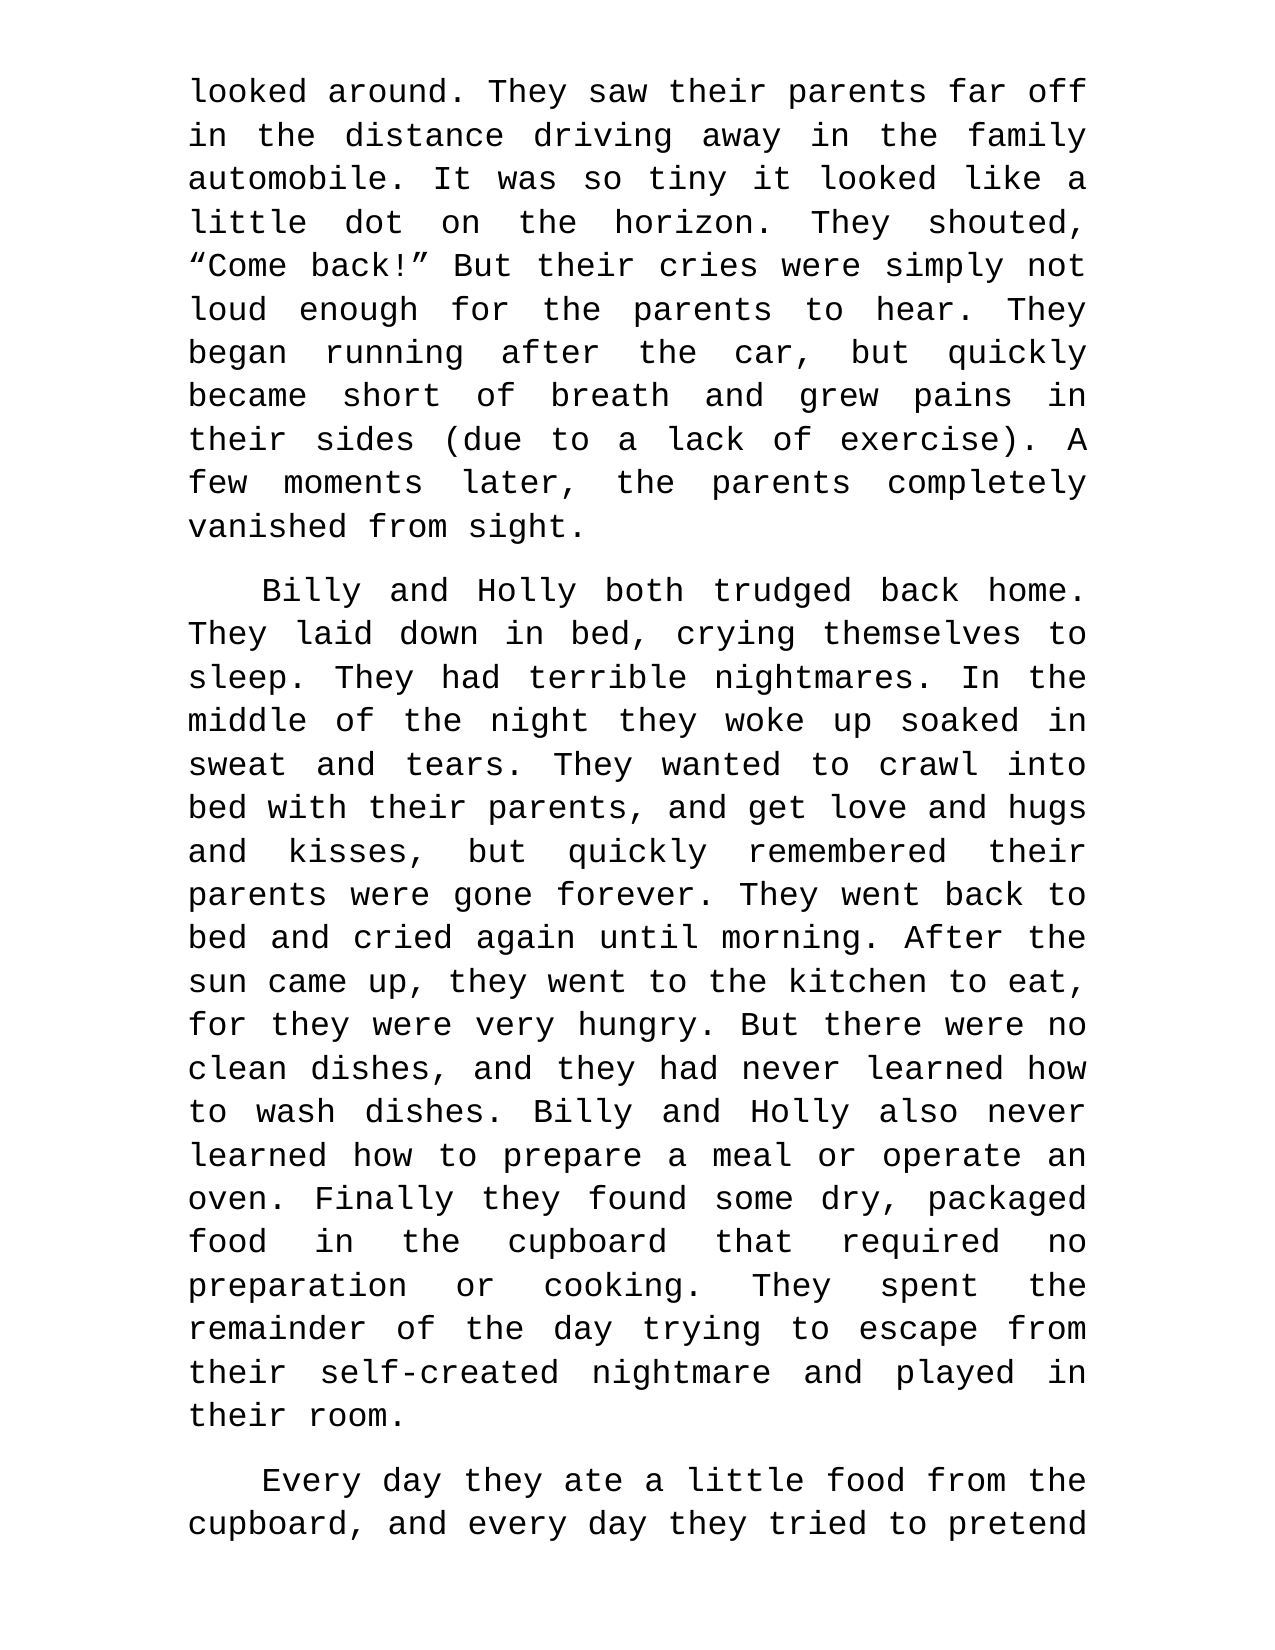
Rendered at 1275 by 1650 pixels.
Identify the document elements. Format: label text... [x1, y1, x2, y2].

text Every day they ate a little food from the cupboard, and every day they tried to pretend [187, 1463, 1087, 1544]
text Billy and Holly both trudged back home. They laid down in bed, crying themselves to sleep. They had terrible nightmares. In the middle of the night they woke up soaked in sweat and tears. They wanted to crawl into bed with their parents, and get love and hugs and kisses, but quickly remembered their parents were gone forever. They went back to bed and cried again until morning. After the sun came up, they went to the kitchen to eat, for they were very hungry. But there were no clean dishes, and they had never learned how to wash dishes. Billy and Holly also never learned how to prepare a meal or operate an oven. Finally they found some dry, packaged food in the cupboard that required no preparation or cooking. They spent the remainder of the day trying to escape from their self-created nightmare and played in their room. [187, 574, 1087, 1437]
text looked around. They saw their parents far off in the distance driving away in the family automobile. It was so tiny it looked like a little dot on the horizon. They shouted, “Come back!” But their cries were simply not loud enough for the parents to hear. They began running after the car, but quickly became short of breath and grew pains in their sides (due to a lack of exercise). A few moments later, the parents completely vanished from sight. [187, 75, 1087, 547]
